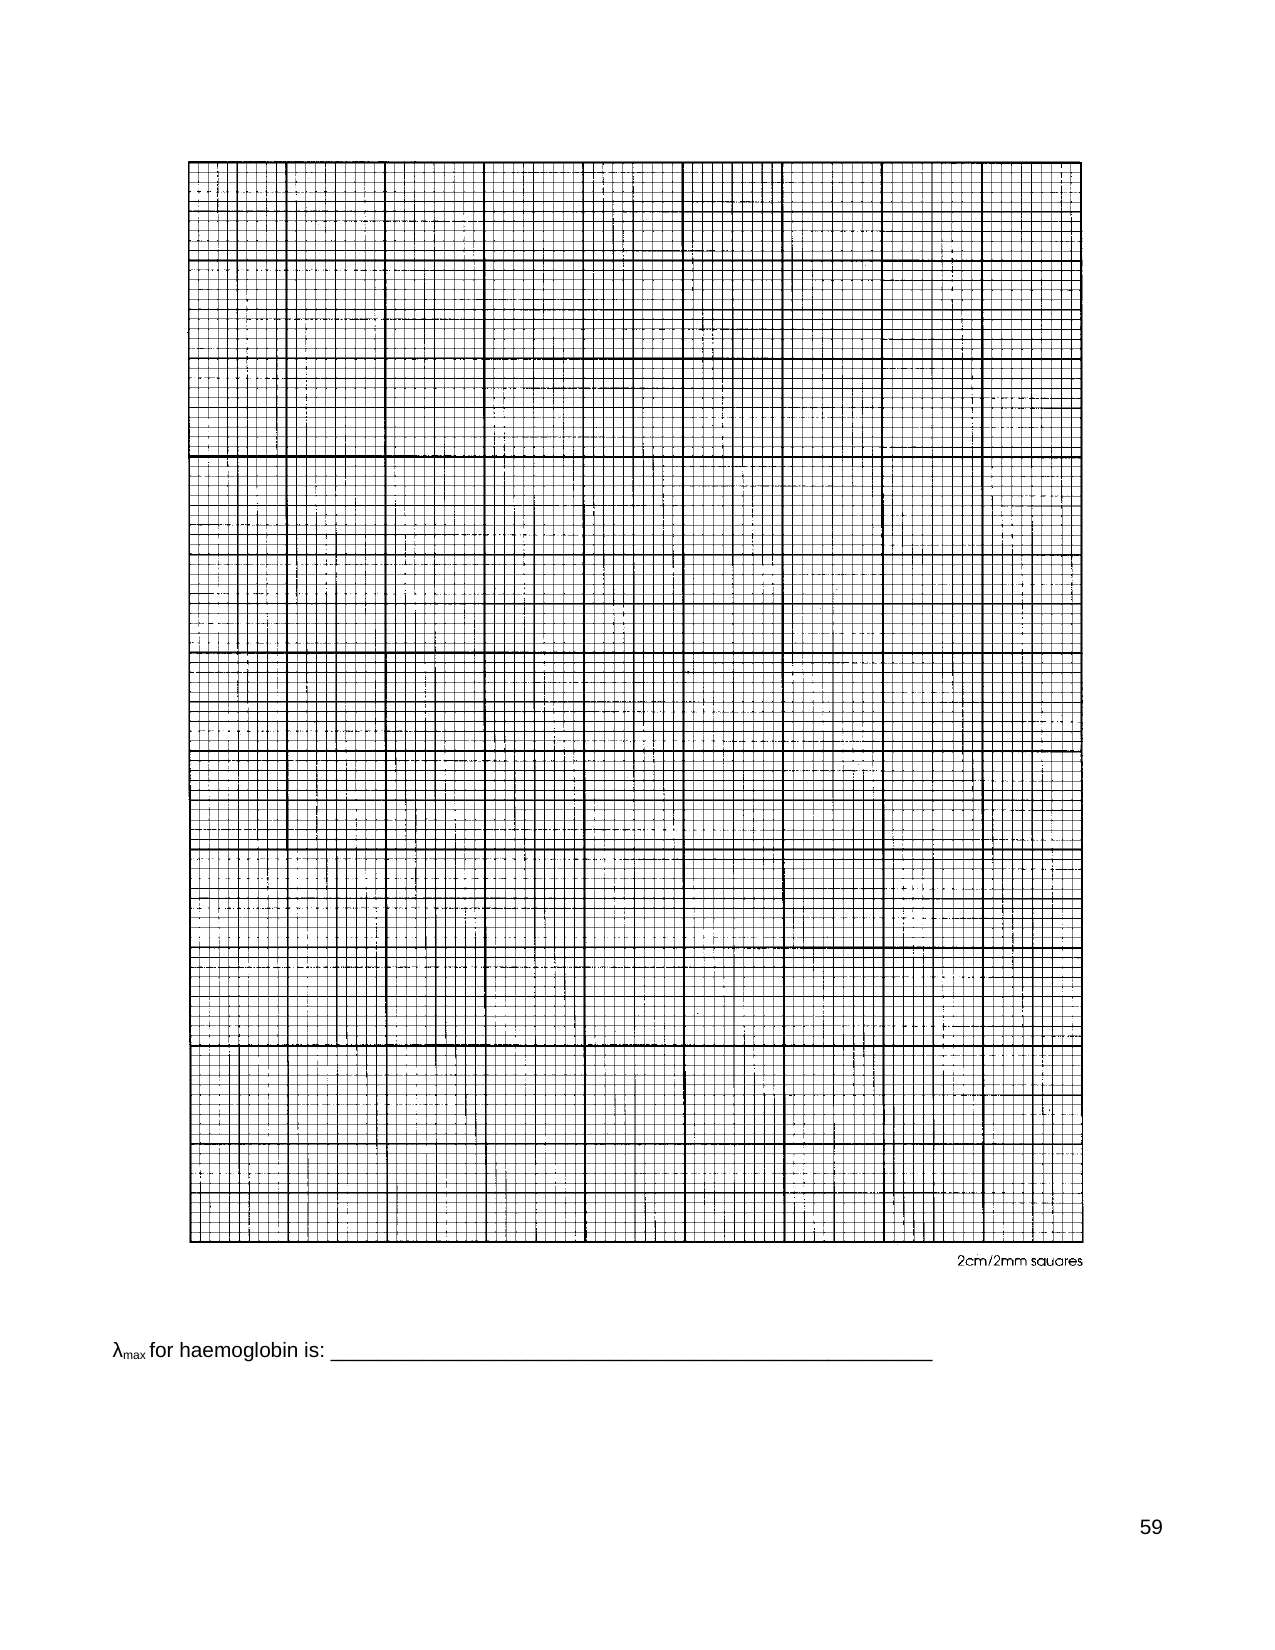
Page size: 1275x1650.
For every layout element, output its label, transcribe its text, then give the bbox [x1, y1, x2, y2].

picture [168, 150, 1109, 1266]
text λmax for haemoglobin is: ____________________________________________________ [112, 1338, 1162, 1362]
